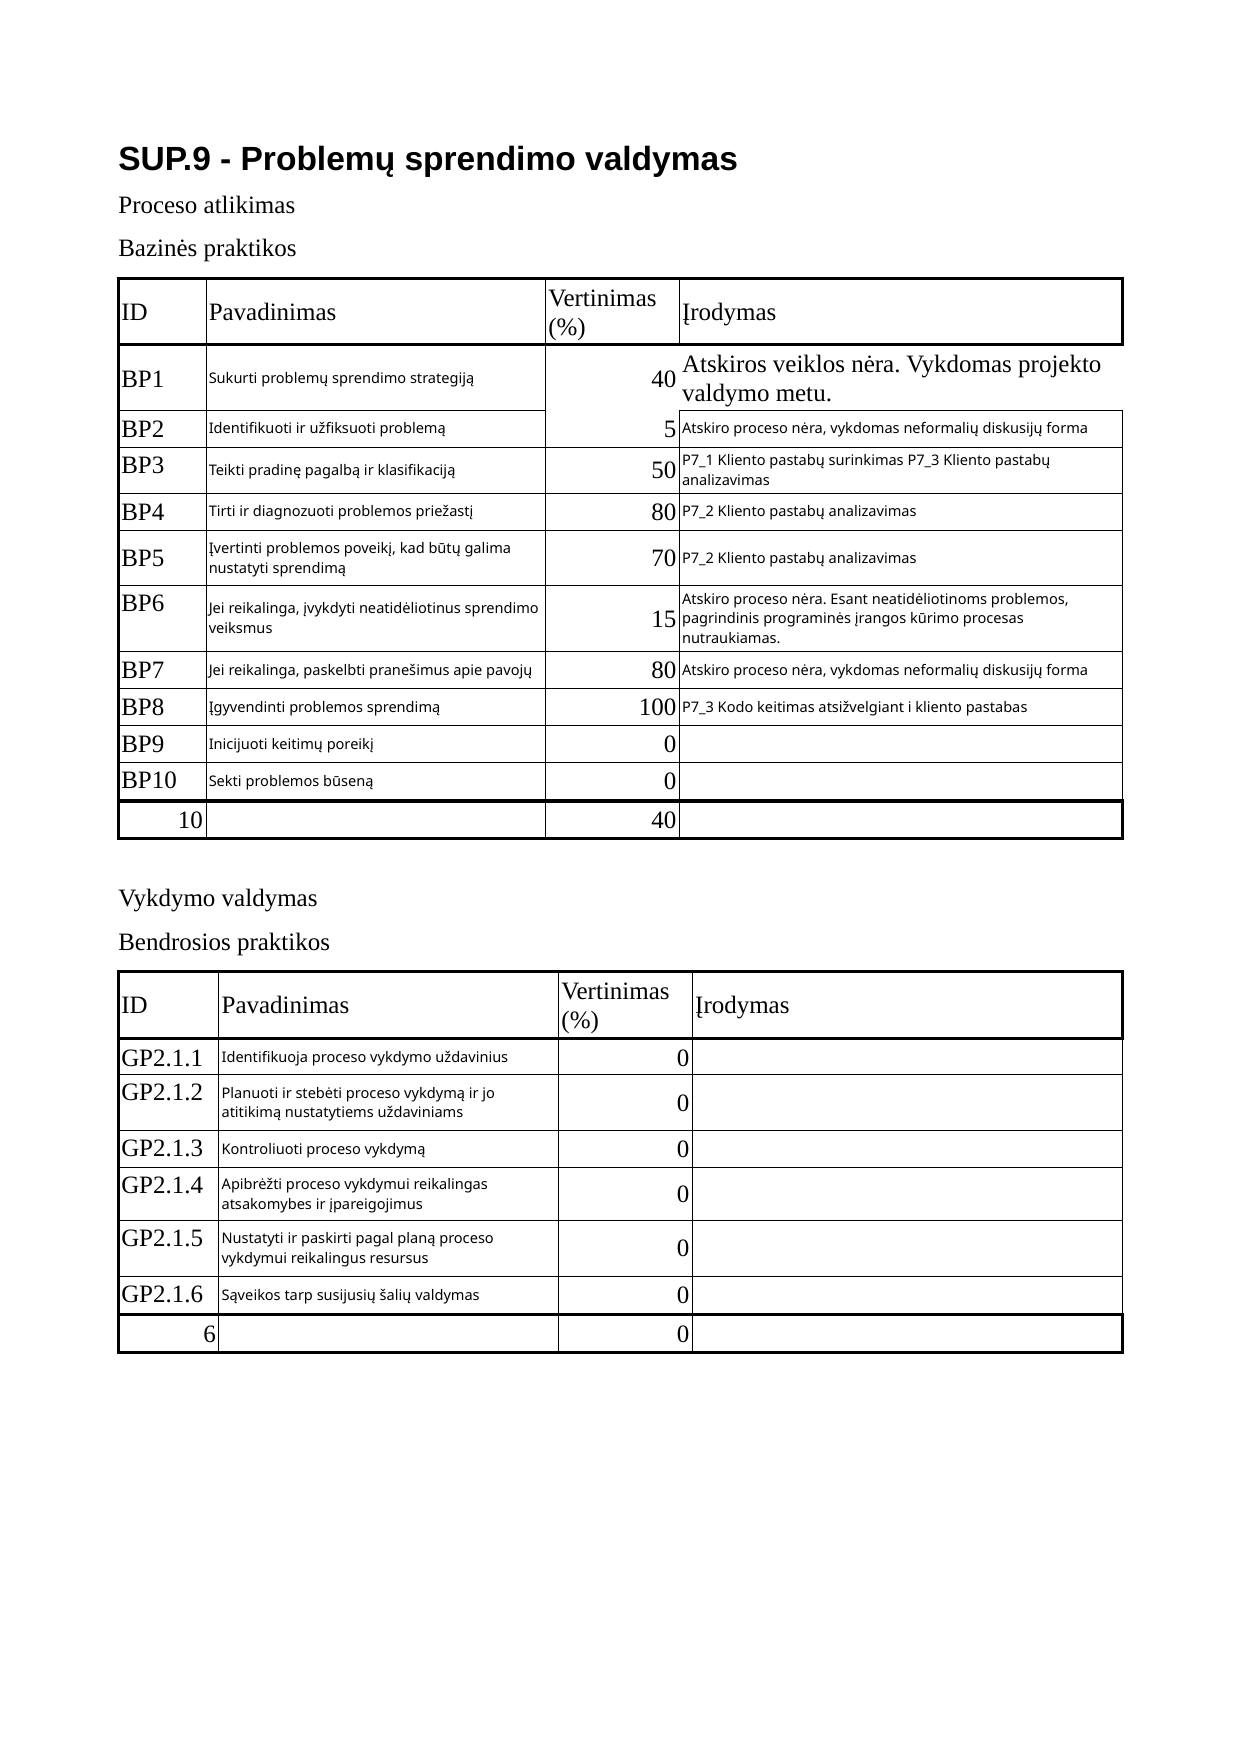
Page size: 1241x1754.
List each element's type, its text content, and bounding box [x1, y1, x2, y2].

table_cell 80 [546, 494, 679, 529]
table_cell Atskiro proceso nėra, vykdomas neformalių diskusijų forma [680, 652, 1122, 688]
table_cell BP4 [120, 494, 206, 529]
table_header Vertinimas (%) [559, 973, 692, 1037]
table_cell Atskiros veiklos nėra. Vykdomas projekto valdymo metu. [679, 346, 1122, 410]
table_cell BP9 [120, 726, 206, 762]
table_cell [693, 1131, 1122, 1167]
table_cell 6 [120, 1316, 218, 1351]
table_cell 0 [559, 1277, 692, 1313]
table_cell [693, 1221, 1122, 1276]
table_cell 40 [546, 346, 679, 410]
table_header Pavadinimas [219, 973, 558, 1037]
table_cell Jei reikalinga, įvykdyti neatidėliotinus sprendimo veiksmus [207, 586, 545, 651]
table_cell [693, 1316, 1121, 1351]
table_cell [219, 1316, 558, 1351]
table_cell [680, 803, 1121, 837]
table_header Pavadinimas [207, 280, 545, 343]
table_cell Atskiro proceso nėra, vykdomas neformalių diskusijų forma [680, 411, 1122, 447]
table_cell Kontroliuoti proceso vykdymą [219, 1131, 558, 1167]
table_cell 5 [546, 410, 679, 447]
table_cell GP2.1.1 [120, 1040, 218, 1074]
table_cell 0 [546, 726, 679, 762]
table_cell Įgyvendinti problemos sprendimą [207, 689, 545, 725]
table_cell GP2.1.4 [120, 1168, 218, 1220]
text Bazinės praktikos [118, 233, 1122, 262]
table_cell Teikti pradinę pagalbą ir klasifikaciją [207, 448, 545, 492]
table_header Įrodymas [693, 973, 1121, 1037]
table_cell 50 [546, 448, 679, 492]
text Bendrosios praktikos [118, 927, 1122, 956]
table_cell P7_3 Kodo keitimas atsižvelgiant i kliento pastabas [680, 689, 1122, 725]
table_cell P7_1 Kliento pastabų surinkimas P7_3 Kliento pastabų analizavimas [680, 448, 1122, 492]
table_cell 0 [559, 1075, 692, 1130]
table_cell [680, 763, 1122, 799]
table_cell 70 [546, 531, 679, 585]
table_cell GP2.1.5 [120, 1221, 218, 1276]
table_header Įrodymas [680, 280, 1121, 343]
table_cell 15 [546, 586, 679, 651]
table_cell Jei reikalinga, paskelbti pranešimus apie pavojų [207, 652, 545, 688]
table_cell 0 [559, 1316, 692, 1351]
table_cell Nustatyti ir paskirti pagal planą proceso vykdymui reikalingus resursus [219, 1221, 558, 1276]
table_cell BP1 [120, 346, 206, 410]
table_cell BP3 [120, 448, 206, 492]
table_cell Planuoti ir stebėti proceso vykdymą ir jo atitikimą nustatytiems uždaviniams [219, 1075, 558, 1130]
table_cell Sąveikos tarp susijusių šalių valdymas [219, 1277, 558, 1313]
table_cell BP5 [120, 531, 206, 585]
table_cell 80 [546, 652, 679, 688]
table_cell 0 [559, 1040, 692, 1074]
table_cell [693, 1168, 1122, 1220]
table_header Vertinimas (%) [546, 280, 679, 343]
table_cell P7_2 Kliento pastabų analizavimas [680, 494, 1122, 529]
table_cell Atskiro proceso nėra. Esant neatidėliotinoms problemos, pagrindinis programinės įrangos kūrimo procesas nutraukiamas. [680, 586, 1122, 651]
table_cell BP10 [120, 763, 206, 799]
table_cell BP2 [120, 411, 206, 447]
table_header ID [120, 973, 218, 1037]
table_cell BP8 [120, 689, 206, 725]
table_cell [207, 803, 545, 837]
table_cell P7_2 Kliento pastabų analizavimas [680, 531, 1122, 585]
table_cell GP2.1.6 [120, 1277, 218, 1313]
text Proceso atlikimas [118, 190, 1122, 219]
table_cell [693, 1075, 1122, 1130]
text Vykdymo valdymas [118, 883, 1122, 912]
table_header ID [120, 280, 206, 343]
table_cell GP2.1.2 [120, 1075, 218, 1130]
table_cell 0 [546, 763, 679, 799]
table_cell 10 [120, 803, 206, 837]
table_cell [693, 1040, 1122, 1074]
subtitle SUP.9 - Problemų sprendimo valdymas [118, 139, 1122, 178]
table_cell 0 [559, 1131, 692, 1167]
table_cell [680, 726, 1122, 762]
table_cell Sekti problemos būseną [207, 763, 545, 799]
table_cell 100 [546, 689, 679, 725]
table_cell 0 [559, 1221, 692, 1276]
table_cell Identifikuoti ir užfiksuoti problemą [207, 411, 545, 447]
table_cell Sukurti problemų sprendimo strategiją [207, 346, 545, 410]
table_cell Inicijuoti keitimų poreikį [207, 726, 545, 762]
table_cell Įvertinti problemos poveikį, kad būtų galima nustatyti sprendimą [207, 531, 545, 585]
table_cell BP6 [120, 586, 206, 651]
table_cell BP7 [120, 652, 206, 688]
table_cell 0 [559, 1168, 692, 1220]
table_cell Apibrėžti proceso vykdymui reikalingas atsakomybes ir įpareigojimus [219, 1168, 558, 1220]
table_cell Tirti ir diagnozuoti problemos priežastį [207, 494, 545, 529]
table_cell GP2.1.3 [120, 1131, 218, 1167]
table_cell [693, 1277, 1122, 1313]
table_cell 40 [546, 803, 679, 837]
table_cell Identifikuoja proceso vykdymo uždavinius [219, 1040, 558, 1074]
